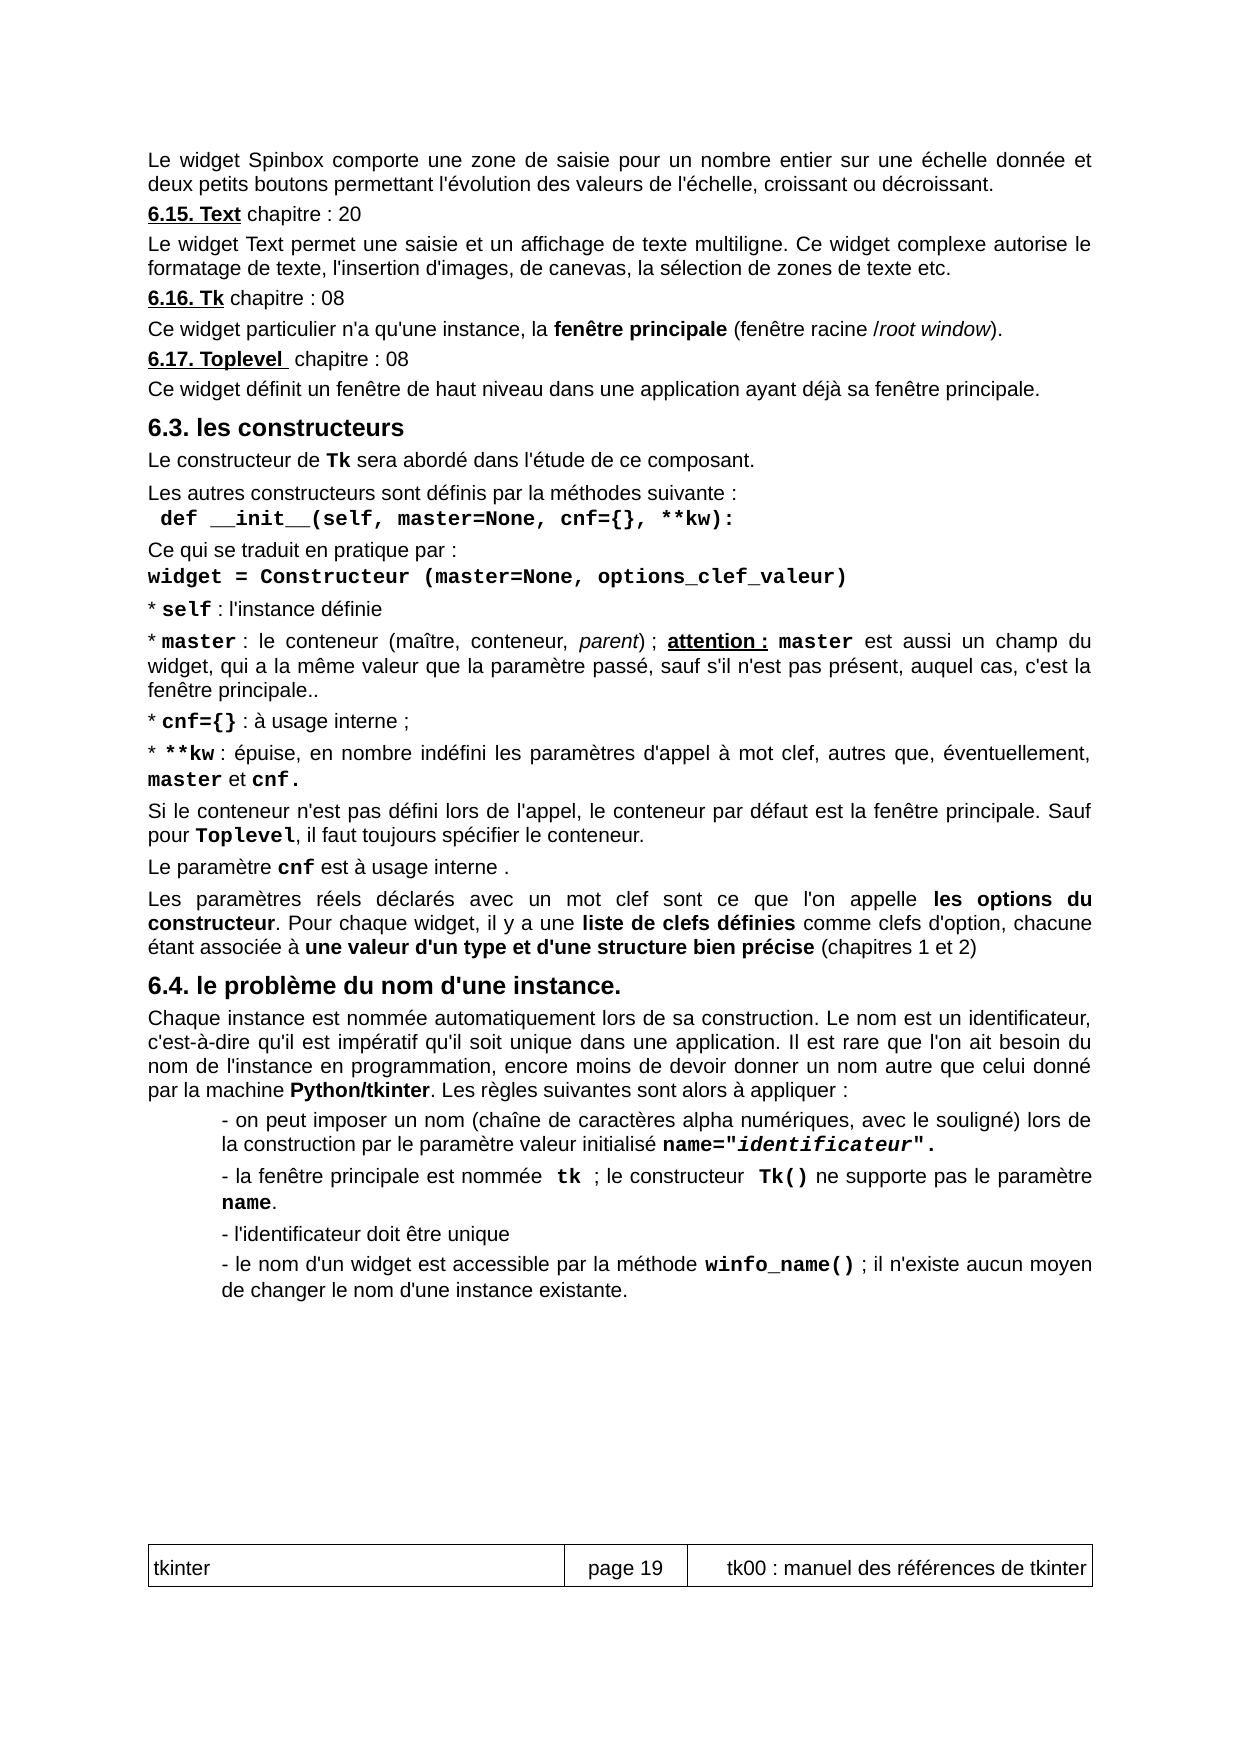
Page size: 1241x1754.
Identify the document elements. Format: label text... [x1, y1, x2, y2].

text 6.15. Text chapitre : 20 [148, 202, 1093, 226]
text Ce widget particulier n'a qu'une instance, la fenêtre principale (fenêtre racine /root window). [148, 316, 1093, 340]
text Ce widget définit un fenêtre de haut niveau dans une application ayant déjà sa fenêtre principale. [148, 377, 1093, 401]
text 6.16. Tk chapitre : 08 [148, 286, 1093, 310]
text * **kw : épuise, en nombre indéfini les paramètres d'appel à mot clef, autres que, éventuellement, master et cnf. [148, 741, 1093, 792]
text Ce qui se traduit en pratique par : [148, 538, 1093, 562]
text def __init__(self, master=None, cnf={}, **kw): [148, 508, 1093, 532]
text Les autres constructeurs sont définis par la méthodes suivante : [148, 480, 1093, 504]
subtitle 6.3. les constructeurs [148, 413, 1093, 442]
text Chaque instance est nommée automatiquement lors de sa construction. Le nom est un identificateur, c'est-à-dire qu'il est impératif qu'il soit unique dans une application. Il est rare que l'on ait besoin du nom de l'instance en programmation, encore moins de devoir donner un nom autre que celui donné par la machine Python/tkinter. Les règles suivantes sont alors à appliquer : [148, 1006, 1093, 1102]
text Le widget Spinbox comporte une zone de saisie pour un nombre entier sur une échelle donnée et deux petits boutons permettant l'évolution des valeurs de l'échelle, croissant ou décroissant. [148, 148, 1093, 196]
text Les paramètres réels déclarés avec un mot clef sont ce que l'on appelle les options du constructeur. Pour chaque widget, il y a une liste de clefs définies comme clefs d'option, chacune étant associée à une valeur d'un type et d'une structure bien précise (chapitres 1 et 2) [148, 887, 1093, 958]
text - l'identificateur doit être unique [221, 1222, 1093, 1246]
text widget = Constructeur (master=None, options_clef_valeur) [148, 566, 1093, 590]
text - le nom d'un widget est accessible par la méthode winfo_name() ; il n'existe aucun moyen de changer le nom d'une instance existante. [221, 1252, 1093, 1302]
text Le paramètre cnf est à usage interne . [148, 854, 1093, 880]
text Si le conteneur n'est pas défini lors de l'appel, le conteneur par défaut est la fenêtre principale. Sauf pour Toplevel, il faut toujours spécifier le conteneur. [148, 798, 1093, 848]
text Le widget Text permet une saisie et un affichage de texte multiligne. Ce widget complexe autorise le formatage de texte, l'insertion d'images, de canevas, la sélection de zones de texte etc. [148, 232, 1093, 280]
text - on peut imposer un nom (chaîne de caractères alpha numériques, avec le souligné) lors de la construction par le paramètre valeur initialisé name="identificateur". [221, 1108, 1093, 1158]
text 6.17. Toplevel chapitre : 08 [148, 347, 1093, 371]
text * master : le conteneur (maître, conteneur, parent) ; attention : master est aussi un champ du widget, qui a la même valeur que la paramètre passé, sauf s'il n'est pas présent, auquel cas, c'est la fenêtre principale.. [148, 628, 1093, 702]
text Le constructeur de Tk sera abordé dans l'étude de ce composant. [148, 448, 1093, 474]
subtitle 6.4. le problème du nom d'une instance. [148, 971, 1093, 1000]
text * self : l'instance définie [148, 596, 1093, 622]
text * cnf={} : à usage interne ; [148, 708, 1093, 734]
text - la fenêtre principale est nommée tk ; le constructeur Tk() ne supporte pas le paramètre name. [221, 1164, 1093, 1216]
